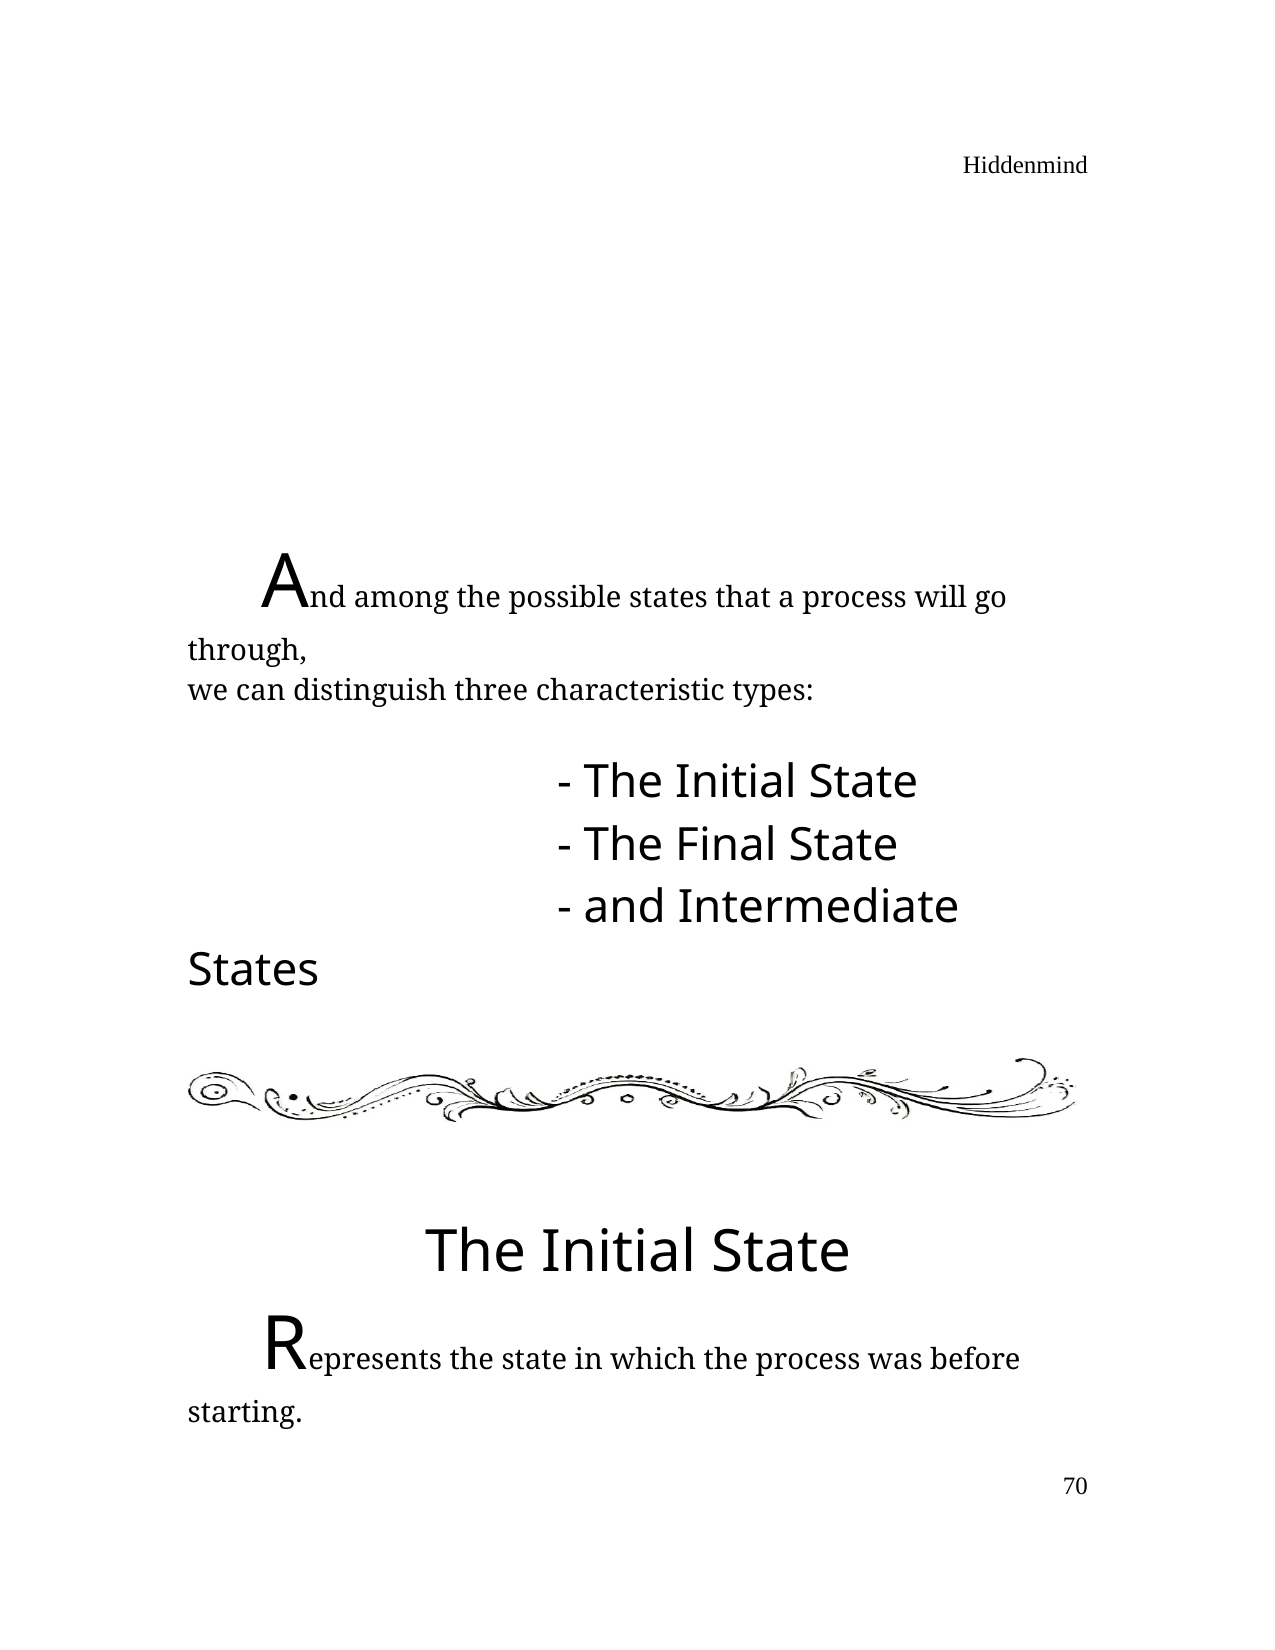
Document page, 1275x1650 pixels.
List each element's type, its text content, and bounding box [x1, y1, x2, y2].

text we can distinguish three characteristic types: [187, 669, 1087, 709]
text - and Intermediate States [187, 873, 1087, 998]
text Represents the state in which the process was before starting. [187, 1202, 1087, 1431]
text - The Initial State [187, 749, 1087, 811]
text And among the possible states that a process will go through, [187, 527, 1087, 669]
text - The Final State [187, 811, 1087, 873]
picture [187, 1057, 1077, 1123]
